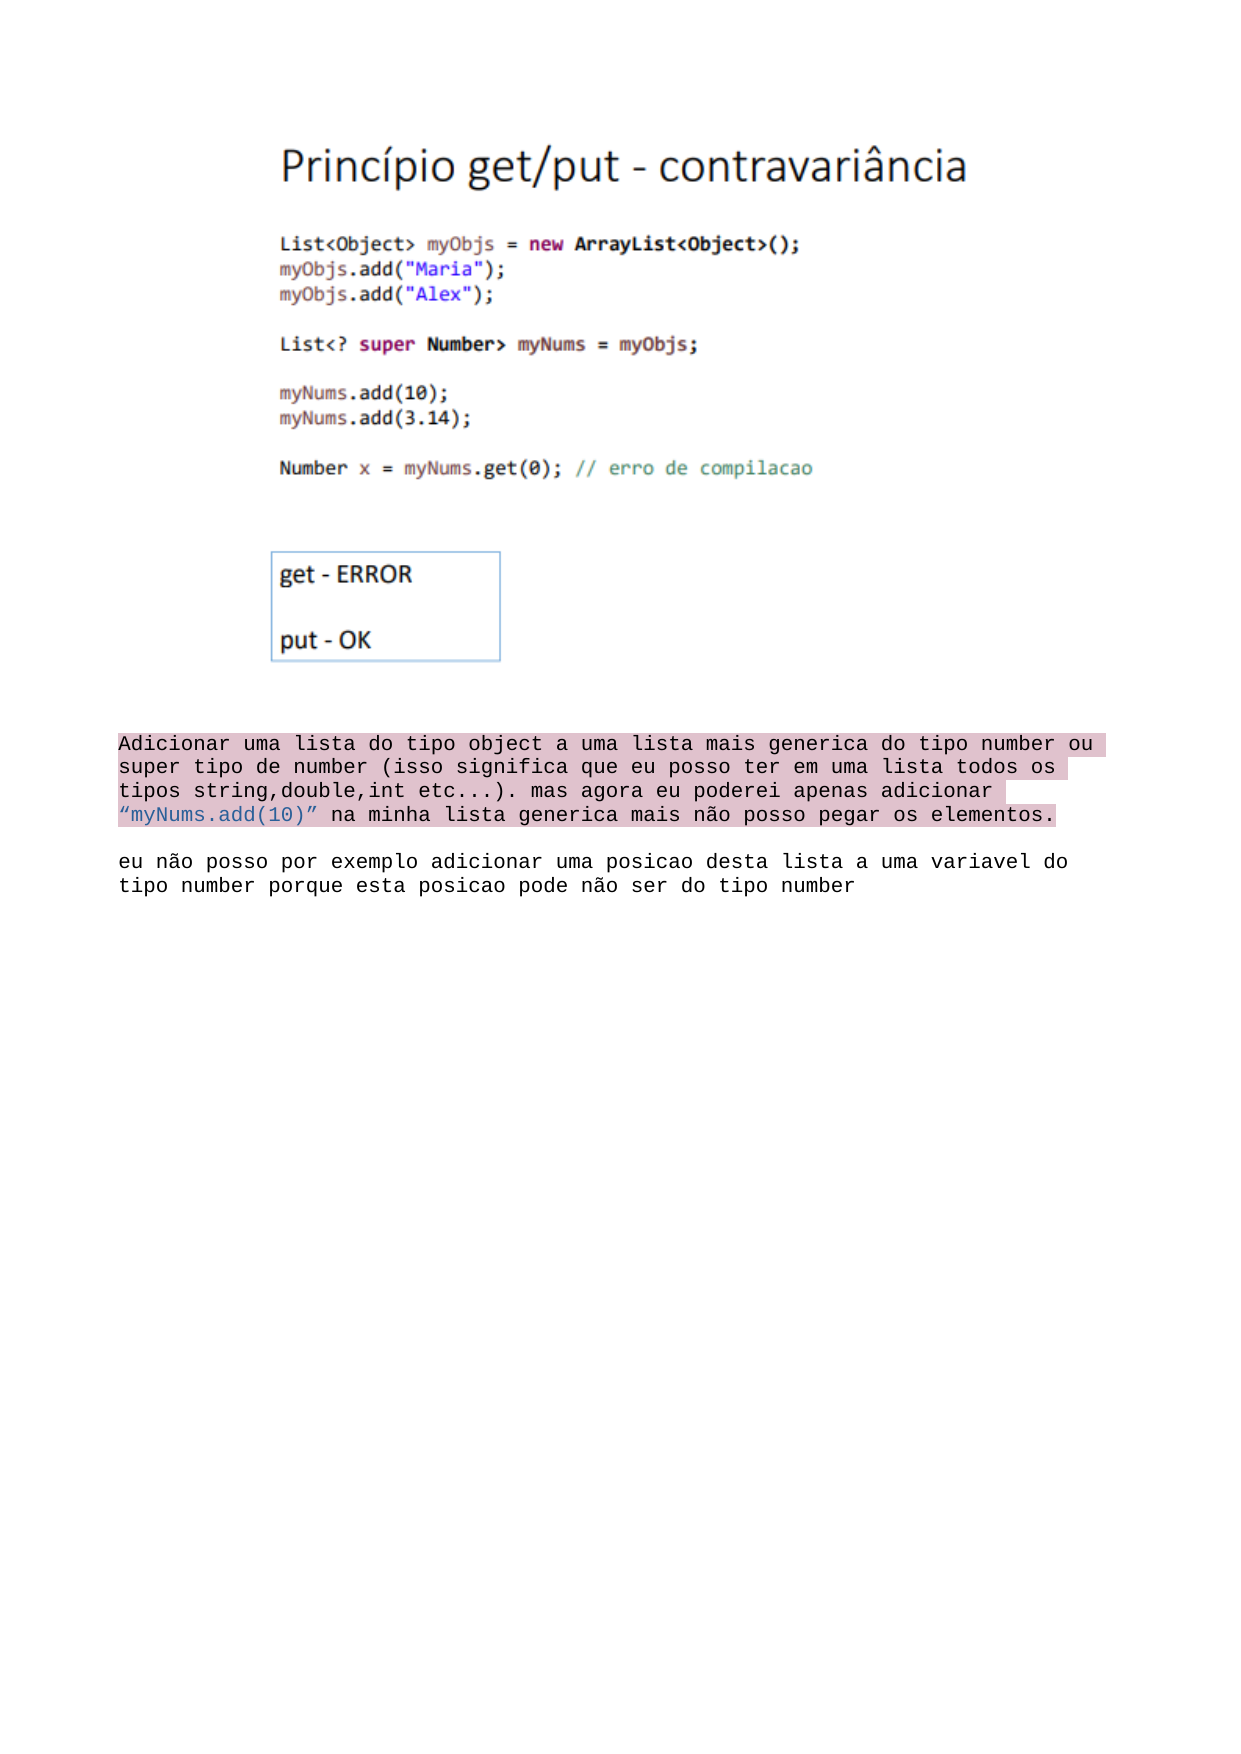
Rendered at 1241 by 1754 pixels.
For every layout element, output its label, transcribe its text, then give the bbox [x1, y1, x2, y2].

text eu não posso por exemplo adicionar uma posicao desta lista a uma variavel do tipo number porque esta posicao pode não ser do tipo number [118, 851, 1122, 898]
text Adicionar uma lista do tipo object a uma lista mais generica do tipo number ou super tipo de number (isso significa que eu posso ter em uma lista todos os tipos string,double,int etc...). mas agora eu poderei apenas adicionar “myNums.add(10)” na minha lista generica mais não posso pegar os elementos. [118, 733, 1122, 827]
picture [268, 141, 972, 669]
